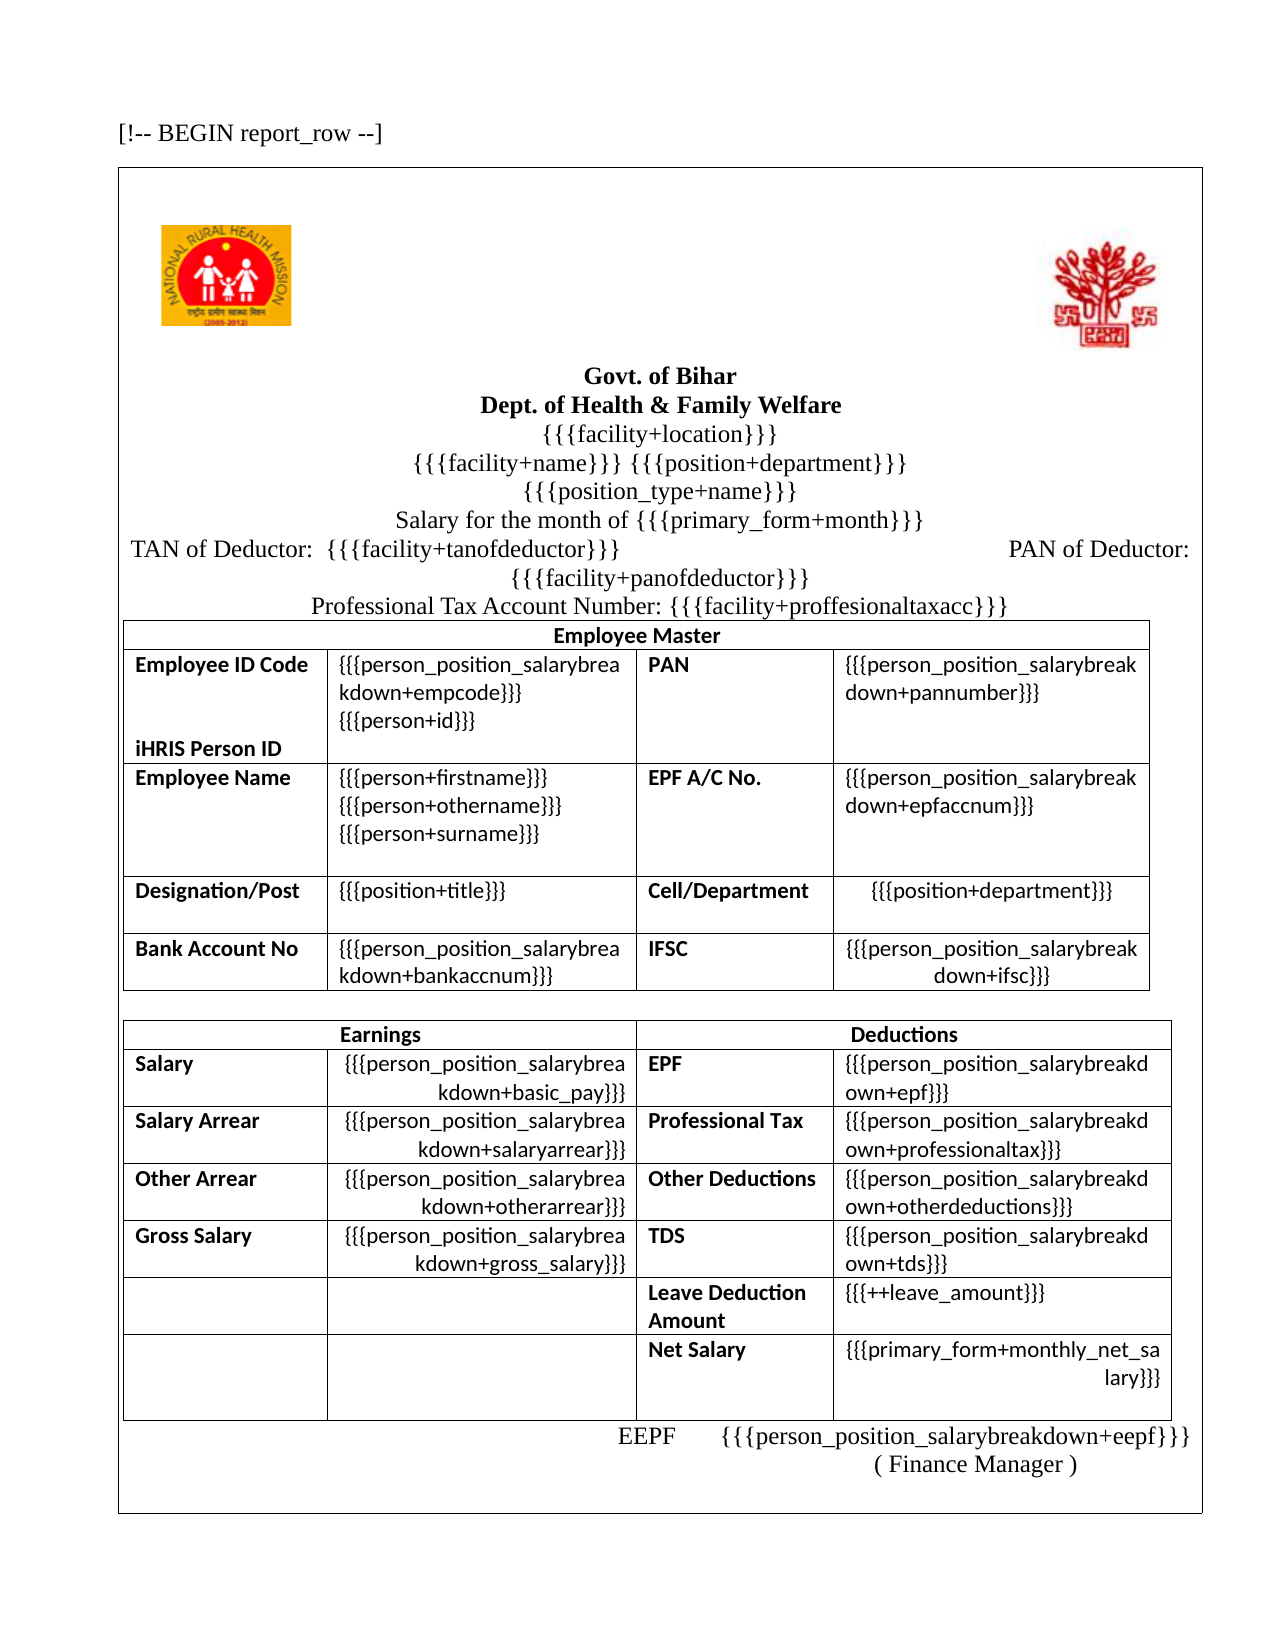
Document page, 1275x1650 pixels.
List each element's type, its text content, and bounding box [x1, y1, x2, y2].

table_cell {{{person_position_salarybreakdown+gross_salary}}} [328, 1221, 636, 1277]
table_cell IFSC [637, 934, 833, 990]
table_cell EPF [637, 1050, 833, 1106]
table_cell Salary [124, 1050, 327, 1106]
table_cell {{{person_position_salarybreakdown+otherdeductions}}} [834, 1164, 1171, 1220]
table_cell {{{++leave_amount}}} [834, 1278, 1171, 1334]
table_cell Salary Arrear [124, 1107, 327, 1163]
table_cell Designation/Post [124, 877, 327, 933]
table_cell {{{person_position_salarybreakdown+tds}}} [834, 1221, 1171, 1277]
table_cell {{{person_position_salarybreakdown+professionaltax}}} [834, 1107, 1171, 1163]
table_cell [328, 1278, 636, 1334]
table_cell {{{position+department}}} [834, 877, 1149, 933]
table_cell {{{position+title}}} [328, 877, 636, 933]
table_cell {{{person_position_salarybreakdown+empcode}}} {{{person+id}}} [328, 650, 636, 762]
table_cell Professional Tax [637, 1107, 833, 1163]
table_cell {{{person_position_salarybreakdown+bankaccnum}}} [328, 934, 636, 990]
table_cell Gross Salary [124, 1221, 327, 1277]
table_cell Employee ID Code iHRIS Person ID [124, 650, 327, 762]
table_cell {{{person_position_salarybreakdown+basic_pay}}} [328, 1050, 636, 1106]
table_cell {{{person_position_salarybreakdown+epf}}} [834, 1050, 1171, 1106]
table_cell TDS [637, 1221, 833, 1277]
table_header Employee Master [124, 621, 1149, 649]
table_header Deductions [637, 1021, 1171, 1048]
table_header Govt. of Bihar Dept. of Health & Family Welfare {{{facility+location}}} {{{facility+name}}} {{{position+department}}} {{{position_type+name}}} Salary for the month of {{{primary_form+month}}} TAN of Deductor: {{{facility+tanofdeductor}}} PAN of Deductor: {{{facility+panofdeductor}}} Professional Tax Account Number: {{{facility+proffesionaltaxacc}}} EEPF {{{person_position_salarybreakdown+eepf}}} ( Finance Manager ) [119, 168, 1202, 1513]
table_cell EPF A/C No. [637, 764, 833, 876]
table_cell [328, 1335, 636, 1420]
table_cell Leave Deduction Amount [637, 1278, 833, 1334]
table_cell {{{person_position_salarybreakdown+otherarrear}}} [328, 1164, 636, 1220]
table_cell Other Deductions [637, 1164, 833, 1220]
table_cell {{{person+firstname}}} {{{person+othername}}} {{{person+surname}}} [328, 764, 636, 876]
table_cell {{{primary_form+monthly_net_salary}}} [834, 1335, 1171, 1420]
table_cell Employee Name [124, 764, 327, 876]
table_cell {{{person_position_salarybreakdown+ifsc}}} [834, 934, 1149, 990]
table_cell {{{person_position_salarybreakdown+pannumber}}} [834, 650, 1149, 762]
table_cell Cell/Department [637, 877, 833, 933]
table_header Earnings [124, 1021, 636, 1048]
table_cell Net Salary [637, 1335, 833, 1420]
table_cell Other Arrear [124, 1164, 327, 1220]
table_cell PAN [637, 650, 833, 762]
table_cell {{{person_position_salarybreakdown+salaryarrear}}} [328, 1107, 636, 1163]
table_cell Bank Account No [124, 934, 327, 990]
table_cell {{{person_position_salarybreakdown+epfaccnum}}} [834, 764, 1149, 876]
table_cell [124, 1278, 327, 1334]
table_cell [124, 1335, 327, 1420]
text [!-- BEGIN report_row --] [118, 118, 1157, 147]
